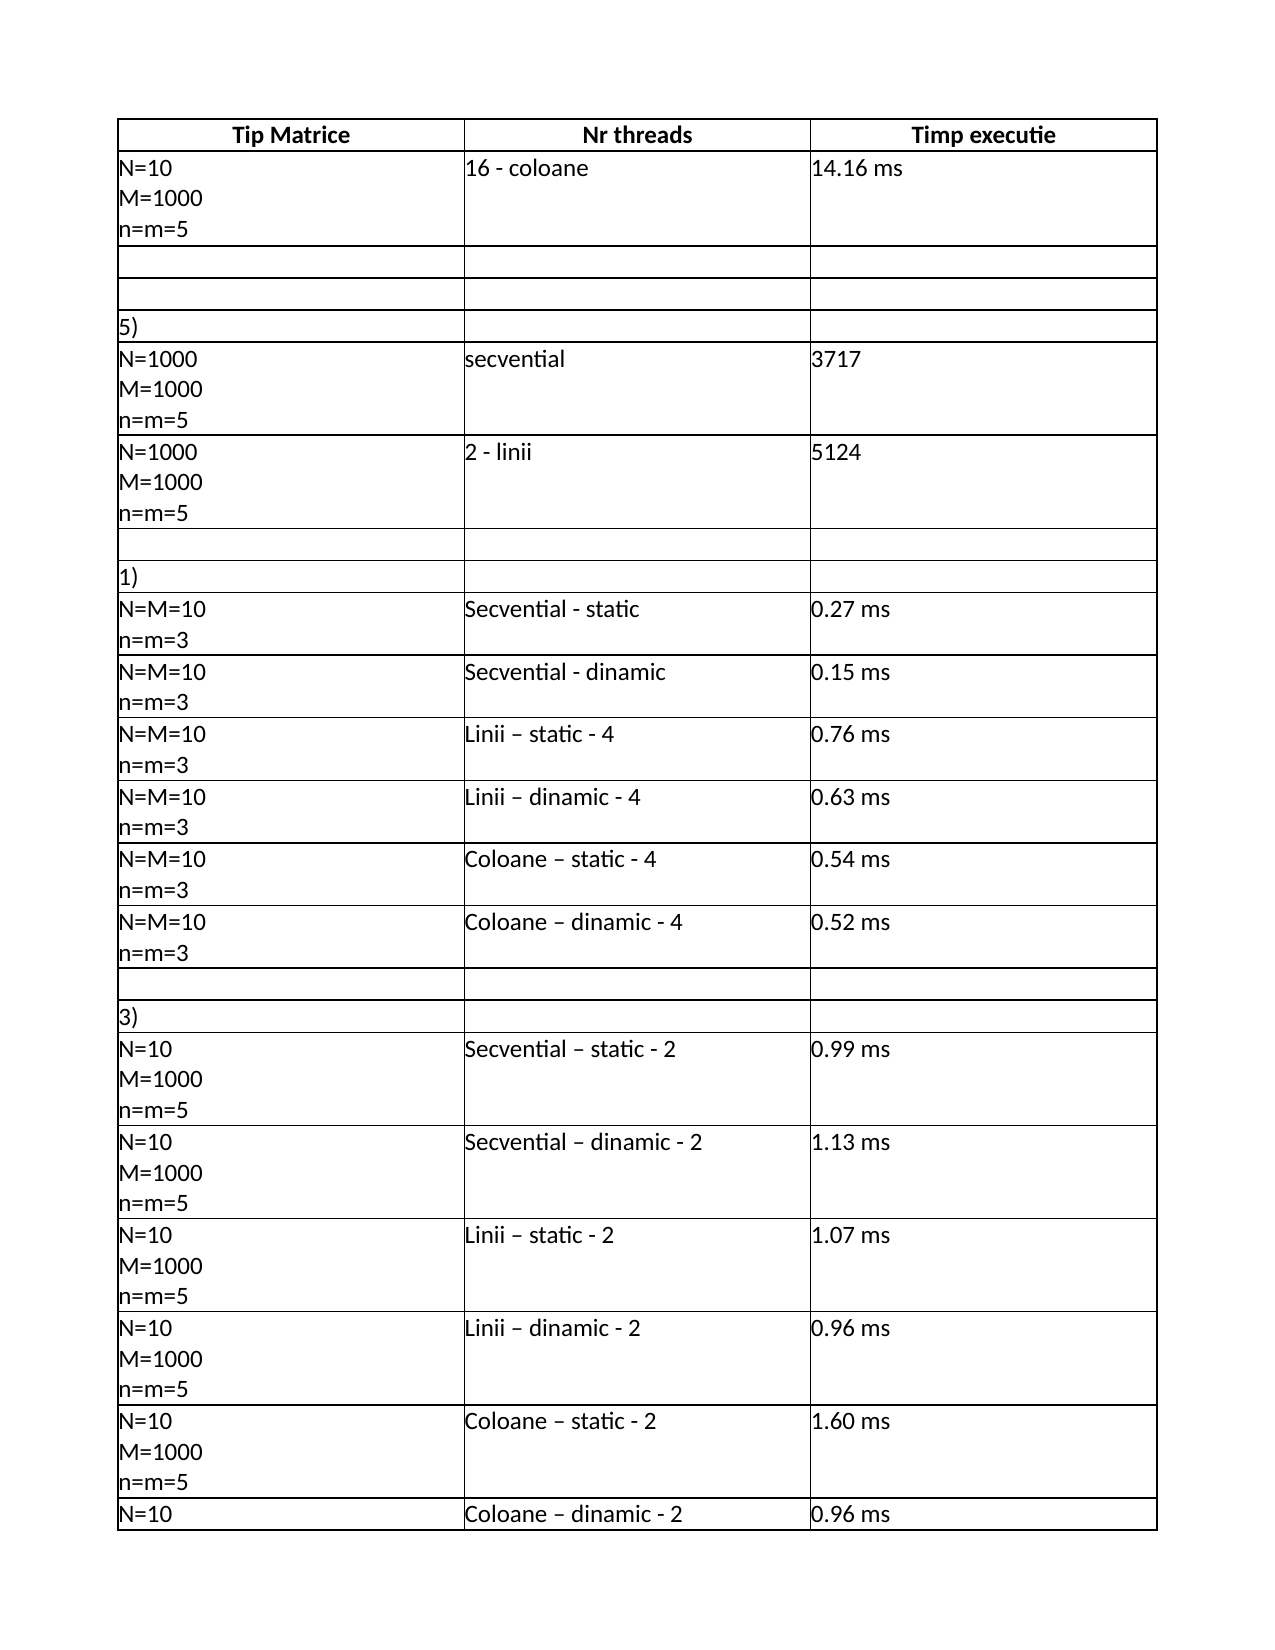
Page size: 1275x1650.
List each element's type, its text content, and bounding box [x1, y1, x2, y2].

table_cell [119, 529, 464, 559]
table_cell N=10 M=1000 n=m=5 [119, 1126, 464, 1218]
table_cell [465, 311, 810, 341]
table_cell Secvential – dinamic - 2 [465, 1126, 810, 1218]
table_header Timp executie [811, 120, 1156, 150]
table_cell [119, 247, 464, 277]
table_cell N=10 M=1000 n=m=5 [119, 1312, 464, 1404]
table_cell [811, 311, 1156, 341]
table_header Nr threads [465, 120, 810, 150]
table_cell 3717 [811, 343, 1156, 434]
table_cell 3) [119, 1001, 464, 1031]
table_cell [811, 561, 1156, 592]
table_cell N=M=10 n=m=3 [119, 718, 464, 779]
table_cell N=10 M=1000 n=m=5 [119, 152, 464, 245]
table_cell N=M=10 n=m=3 [119, 906, 464, 967]
table_cell 0.54 ms [811, 844, 1156, 905]
table_cell Secvential - dinamic [465, 656, 810, 717]
table_cell N=M=10 n=m=3 [119, 844, 464, 905]
table_header Tip Matrice [119, 120, 464, 150]
table_cell 0.52 ms [811, 906, 1156, 967]
table_cell N=10 M=1000 n=m=5 [119, 1219, 464, 1311]
table_cell [811, 279, 1156, 309]
table_cell 1) [119, 561, 464, 592]
table_cell 1.13 ms [811, 1126, 1156, 1218]
table_cell 1.07 ms [811, 1219, 1156, 1311]
table_cell 5124 [811, 436, 1156, 527]
table_cell [465, 1001, 810, 1031]
table_cell Coloane – static - 4 [465, 844, 810, 905]
table_cell [811, 247, 1156, 277]
table_cell 0.99 ms [811, 1033, 1156, 1124]
table_cell Linii – static - 4 [465, 718, 810, 779]
table_cell Coloane – static - 2 [465, 1406, 810, 1497]
table_cell [465, 969, 810, 999]
table_cell [465, 529, 810, 559]
table_cell 1.60 ms [811, 1406, 1156, 1497]
table_cell 14.16 ms [811, 152, 1156, 245]
table_cell Linii – dinamic - 2 [465, 1312, 810, 1404]
table_cell 16 - coloane [465, 152, 810, 245]
table_cell Coloane – dinamic - 2 [465, 1499, 810, 1529]
table_cell 0.27 ms [811, 593, 1156, 654]
table_cell Coloane – dinamic - 4 [465, 906, 810, 967]
table_cell 0.96 ms [811, 1499, 1156, 1529]
table_cell N=M=10 n=m=3 [119, 781, 464, 842]
table_cell [811, 1001, 1156, 1031]
table_cell secvential [465, 343, 810, 434]
table_cell [465, 561, 810, 592]
table_cell Secvential - static [465, 593, 810, 654]
table_cell [465, 279, 810, 309]
table_cell N=10 M=1000 n=m=5 [119, 1406, 464, 1497]
table_cell N=M=10 n=m=3 [119, 593, 464, 654]
table_cell 0.96 ms [811, 1312, 1156, 1404]
table_cell Linii – dinamic - 4 [465, 781, 810, 842]
table_cell 2 - linii [465, 436, 810, 527]
table_cell [465, 247, 810, 277]
table_cell N=1000 M=1000 n=m=5 [119, 436, 464, 527]
table_cell [119, 279, 464, 309]
table_cell N=M=10 n=m=3 [119, 656, 464, 717]
table_cell [119, 969, 464, 999]
table_cell [811, 969, 1156, 999]
table_cell 0.63 ms [811, 781, 1156, 842]
table_cell Secvential – static - 2 [465, 1033, 810, 1124]
table_cell 0.15 ms [811, 656, 1156, 717]
table_cell N=10 M=1000 n=m=5 [119, 1033, 464, 1124]
table_cell Linii – static - 2 [465, 1219, 810, 1311]
table_cell N=1000 M=1000 n=m=5 [119, 343, 464, 434]
table_cell [811, 529, 1156, 559]
table_cell 0.76 ms [811, 718, 1156, 779]
table_cell 5) [119, 311, 464, 341]
table_cell N=10 [119, 1499, 464, 1529]
